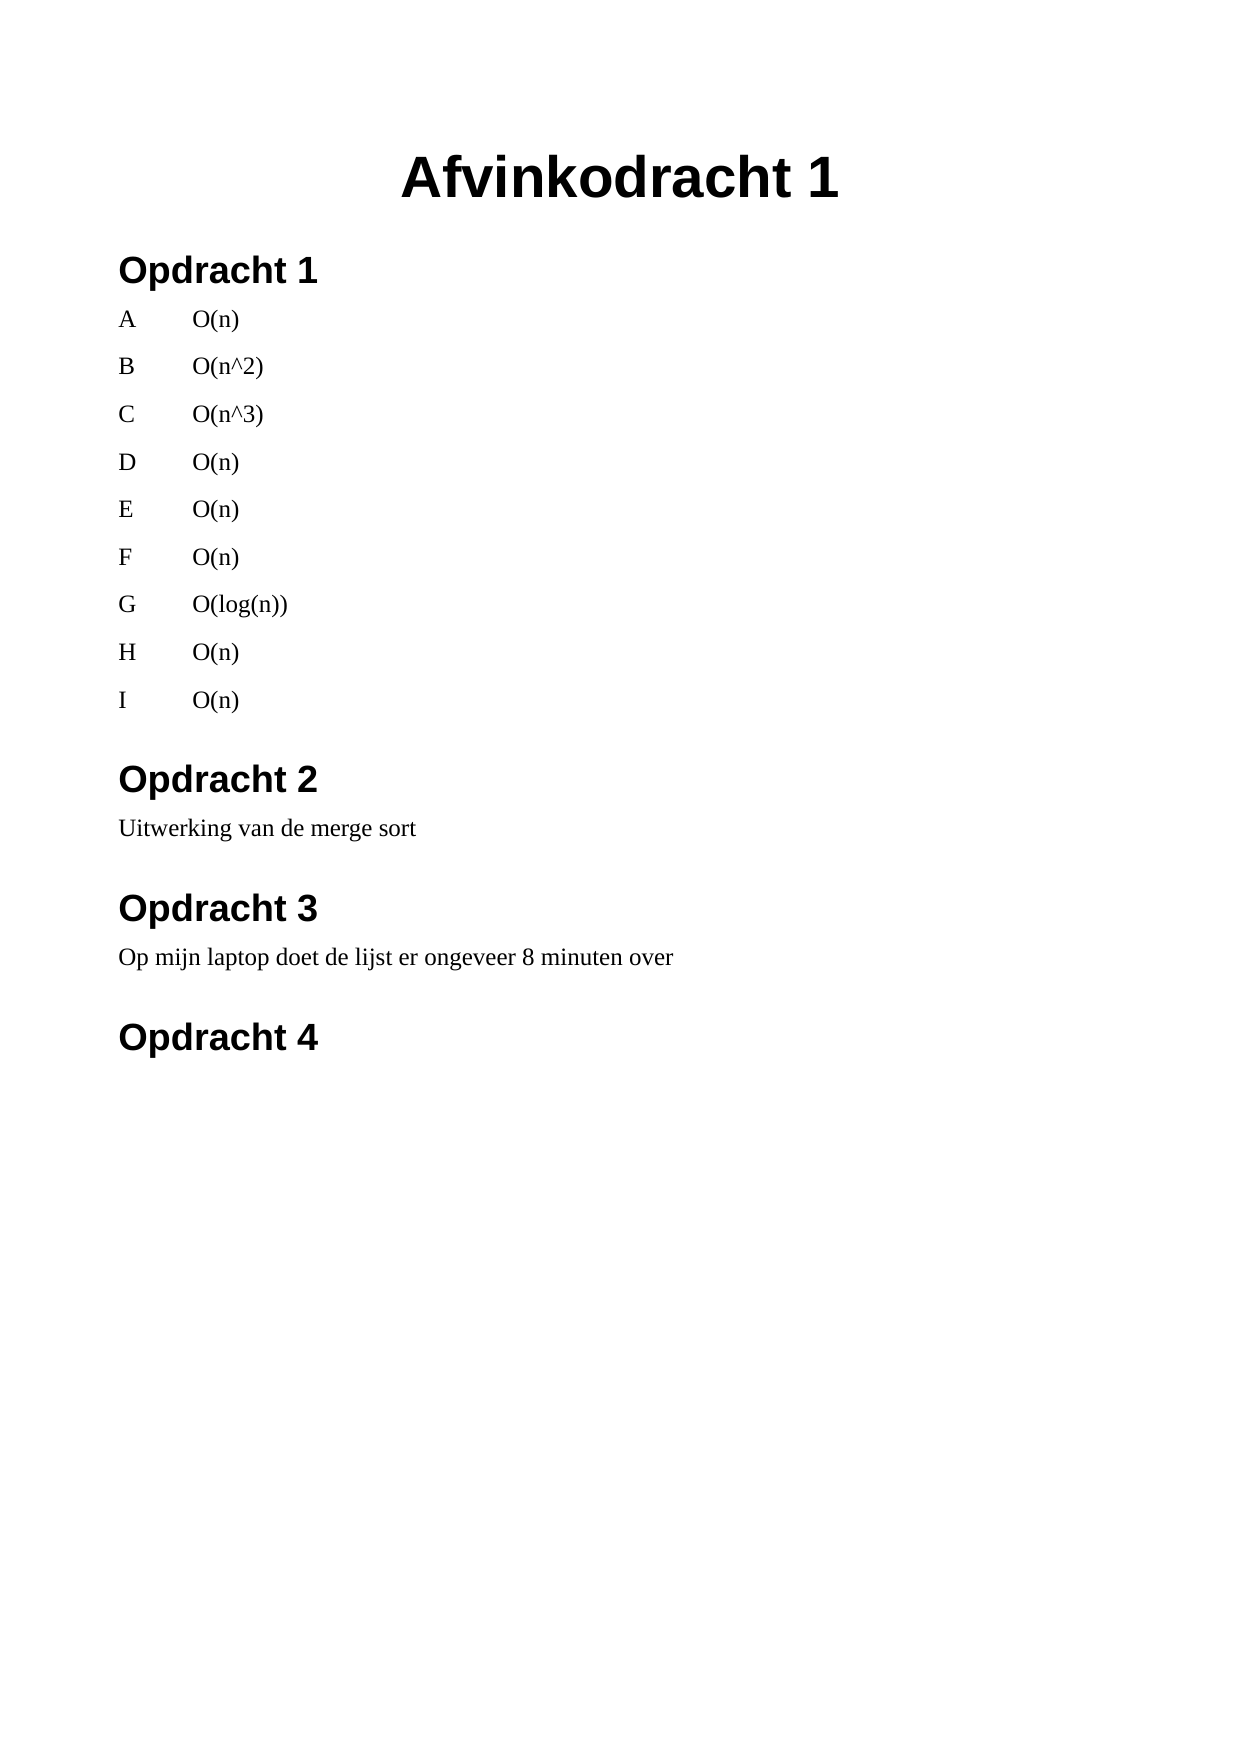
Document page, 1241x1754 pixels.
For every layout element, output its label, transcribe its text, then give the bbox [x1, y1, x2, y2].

text Uitwerking van de merge sort [118, 813, 1122, 842]
subtitle Opdracht 2 [118, 757, 1122, 801]
text F O(n) [118, 542, 1122, 571]
text E O(n) [118, 494, 1122, 523]
subtitle Opdracht 1 [118, 248, 1122, 291]
text Op mijn laptop doet de lijst er ongeveer 8 minuten over [118, 942, 1122, 971]
title Afvinkodracht 1 [118, 143, 1122, 210]
subtitle Opdracht 4 [118, 1015, 1122, 1058]
text I O(n) [118, 685, 1122, 713]
text C O(n^3) [118, 399, 1122, 428]
text D O(n) [118, 447, 1122, 475]
subtitle Opdracht 3 [118, 886, 1122, 930]
text A O(n) [118, 304, 1122, 333]
text H O(n) [118, 637, 1122, 666]
text B O(n^2) [118, 351, 1122, 380]
text G O(log(n)) [118, 589, 1122, 618]
